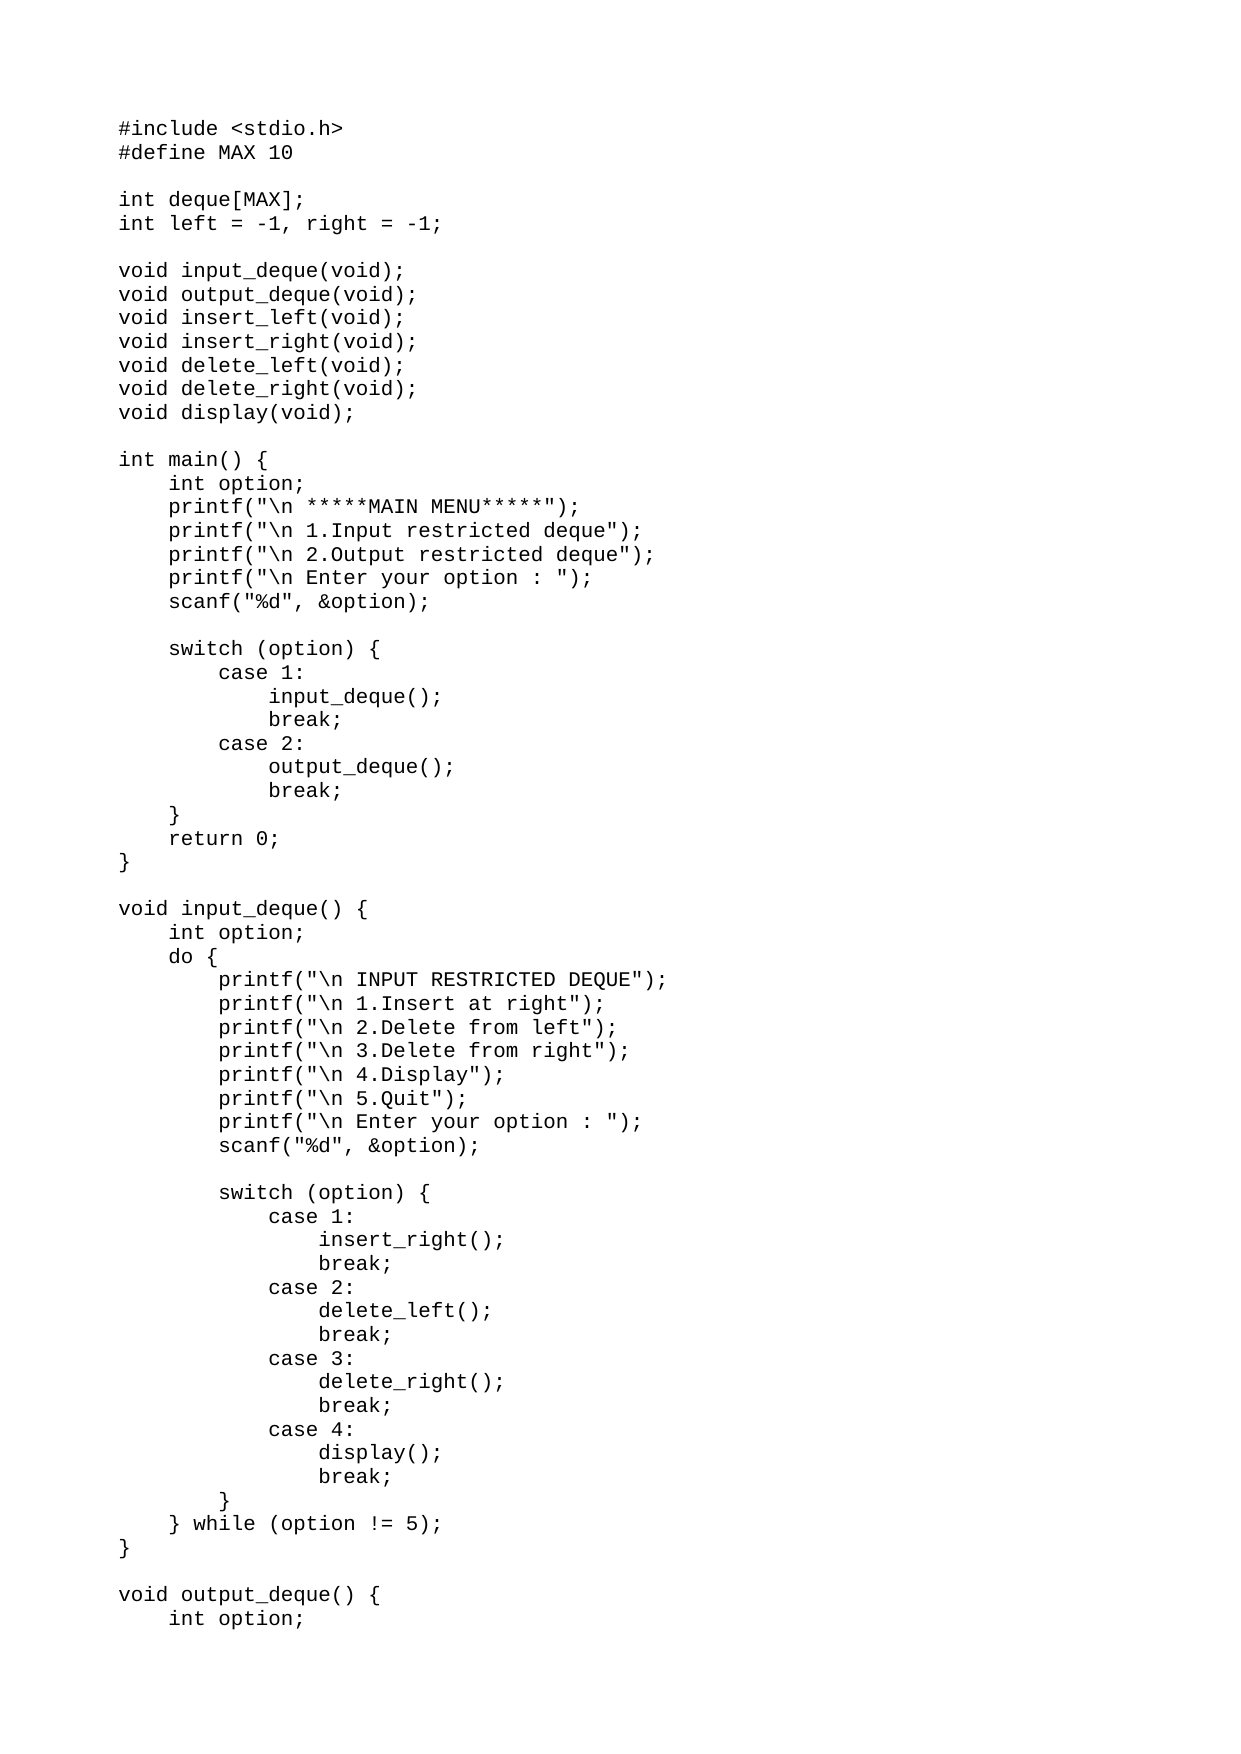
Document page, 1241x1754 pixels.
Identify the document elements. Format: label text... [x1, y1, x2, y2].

text #include <stdio.h> #define MAX 10 int deque[MAX]; int left = -1, right = -1; void input_deque(void); void output_deque(void); void insert_left(void); void insert_right(void); void delete_left(void); void delete_right(void); void display(void); int main() { int option; printf("\n *****MAIN MENU*****"); printf("\n 1.Input restricted deque"); printf("\n 2.Output restricted deque"); printf("\n Enter your option : "); scanf("%d", &option); switch (option) { case 1: input_deque(); break; case 2: output_deque(); break; } return 0; } void input_deque() { int option; do { printf("\n INPUT RESTRICTED DEQUE"); printf("\n 1.Insert at right"); printf("\n 2.Delete from left"); printf("\n 3.Delete from right"); printf("\n 4.Display"); printf("\n 5.Quit"); printf("\n Enter your option : "); scanf("%d", &option); switch (option) { case 1: insert_right(); break; case 2: delete_left(); break; case 3: delete_right(); break; case 4: display(); break; } } while (option != 5); } void output_deque() { int option; [118, 118, 1122, 1631]
